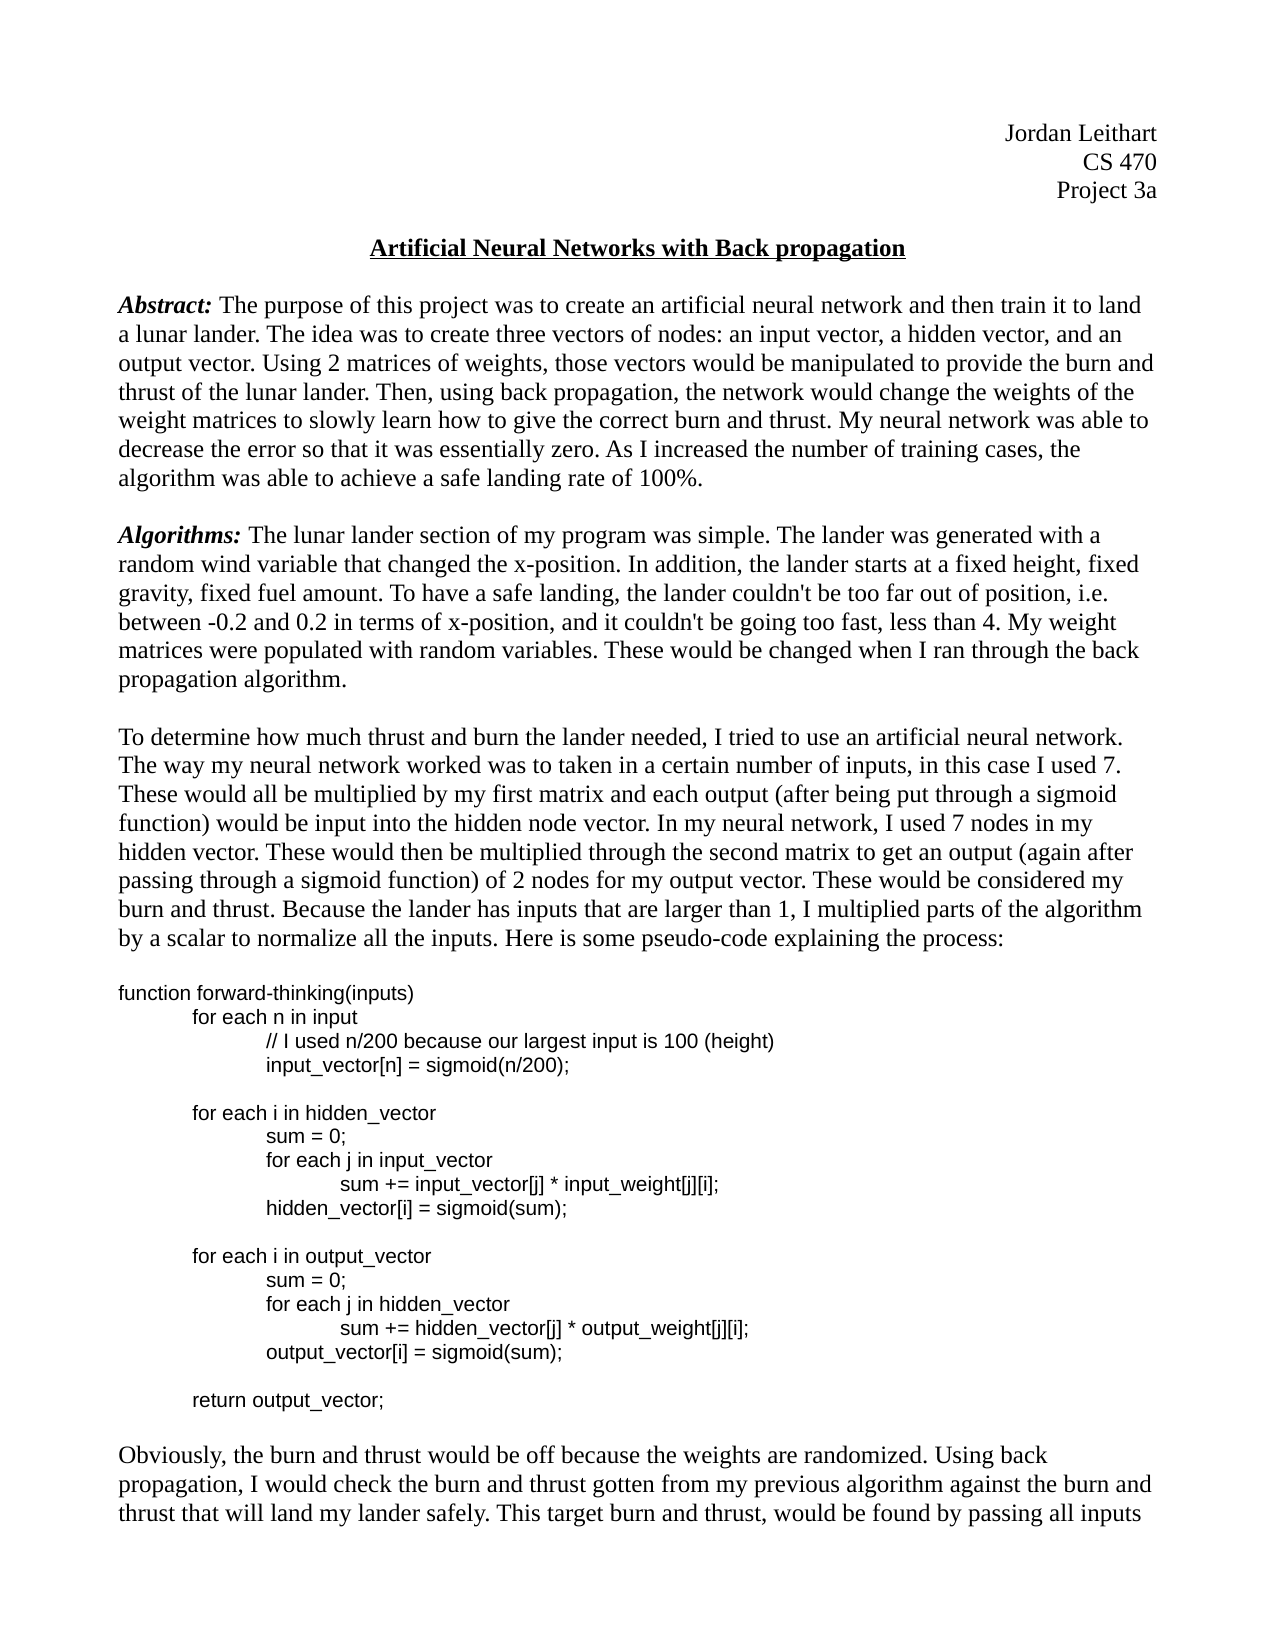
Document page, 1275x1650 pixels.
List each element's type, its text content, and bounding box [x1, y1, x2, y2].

text for each j in input_vector [118, 1148, 1157, 1172]
text for each j in hidden_vector [118, 1292, 1157, 1316]
text hidden_vector[i] = sigmoid(sum); [118, 1196, 1157, 1220]
text for each n in input [118, 1004, 1157, 1028]
text for each i in output_vector [118, 1244, 1157, 1268]
text To determine how much thrust and burn the lander needed, I tried to use an artificial neural network. The way my neural network worked was to taken in a certain number of inputs, in this case I used 7. These would all be multiplied by my first matrix and each output (after being put through a sigmoid function) would be input into the hidden node vector. In my neural network, I used 7 nodes in my hidden vector. These would then be multiplied through the second matrix to get an output (again after passing through a sigmoid function) of 2 nodes for my output vector. These would be considered my burn and thrust. Because the lander has inputs that are larger than 1, I multiplied parts of the algorithm by a scalar to normalize all the inputs. Here is some pseudo-code explaining the process: [118, 722, 1157, 952]
text sum += hidden_vector[j] * output_weight[j][i]; [118, 1316, 1157, 1340]
text // I used n/200 because our largest input is 100 (height) [118, 1028, 1157, 1052]
text Obviously, the burn and thrust would be off because the weights are randomized. Using back propagation, I would check the burn and thrust gotten from my previous algorithm against the burn and thrust that will land my lander safely. This target burn and thrust, would be found by passing all inputs [118, 1441, 1157, 1527]
text sum = 0; [118, 1124, 1157, 1148]
text for each i in hidden_vector [118, 1100, 1157, 1124]
text return output_vector; [118, 1388, 1157, 1412]
text function forward-thinking(inputs) [118, 981, 1157, 1004]
text Abstract: The purpose of this project was to create an artificial neural network and then train it to land a lunar lander. The idea was to create three vectors of nodes: an input vector, a hidden vector, and an output vector. Using 2 matrices of weights, those vectors would be manipulated to provide the burn and thrust of the lunar lander. Then, using back propagation, the network would change the weights of the weight matrices to slowly learn how to give the correct burn and thrust. My neural network was able to decrease the error so that it was essentially zero. As I increased the number of training cases, the algorithm was able to achieve a safe landing rate of 100%. [118, 291, 1157, 492]
text Artificial Neural Networks with Back propagation [118, 233, 1157, 262]
text Algorithms: The lunar lander section of my program was simple. The lander was generated with a random wind variable that changed the x-position. In addition, the lander starts at a fixed height, fixed gravity, fixed fuel amount. To have a safe landing, the lander couldn't be too far out of position, i.e. between -0.2 and 0.2 in terms of x-position, and it couldn't be going too fast, less than 4. My weight matrices were populated with random variables. These would be changed when I ran through the back propagation algorithm. [118, 521, 1157, 693]
text Project 3a [118, 176, 1157, 204]
text Jordan Leithart [118, 118, 1157, 147]
text CS 470 [118, 147, 1157, 176]
text sum += input_vector[j] * input_weight[j][i]; [118, 1172, 1157, 1196]
text input_vector[n] = sigmoid(n/200); [118, 1052, 1157, 1076]
text sum = 0; [118, 1268, 1157, 1292]
text output_vector[i] = sigmoid(sum); [118, 1340, 1157, 1364]
